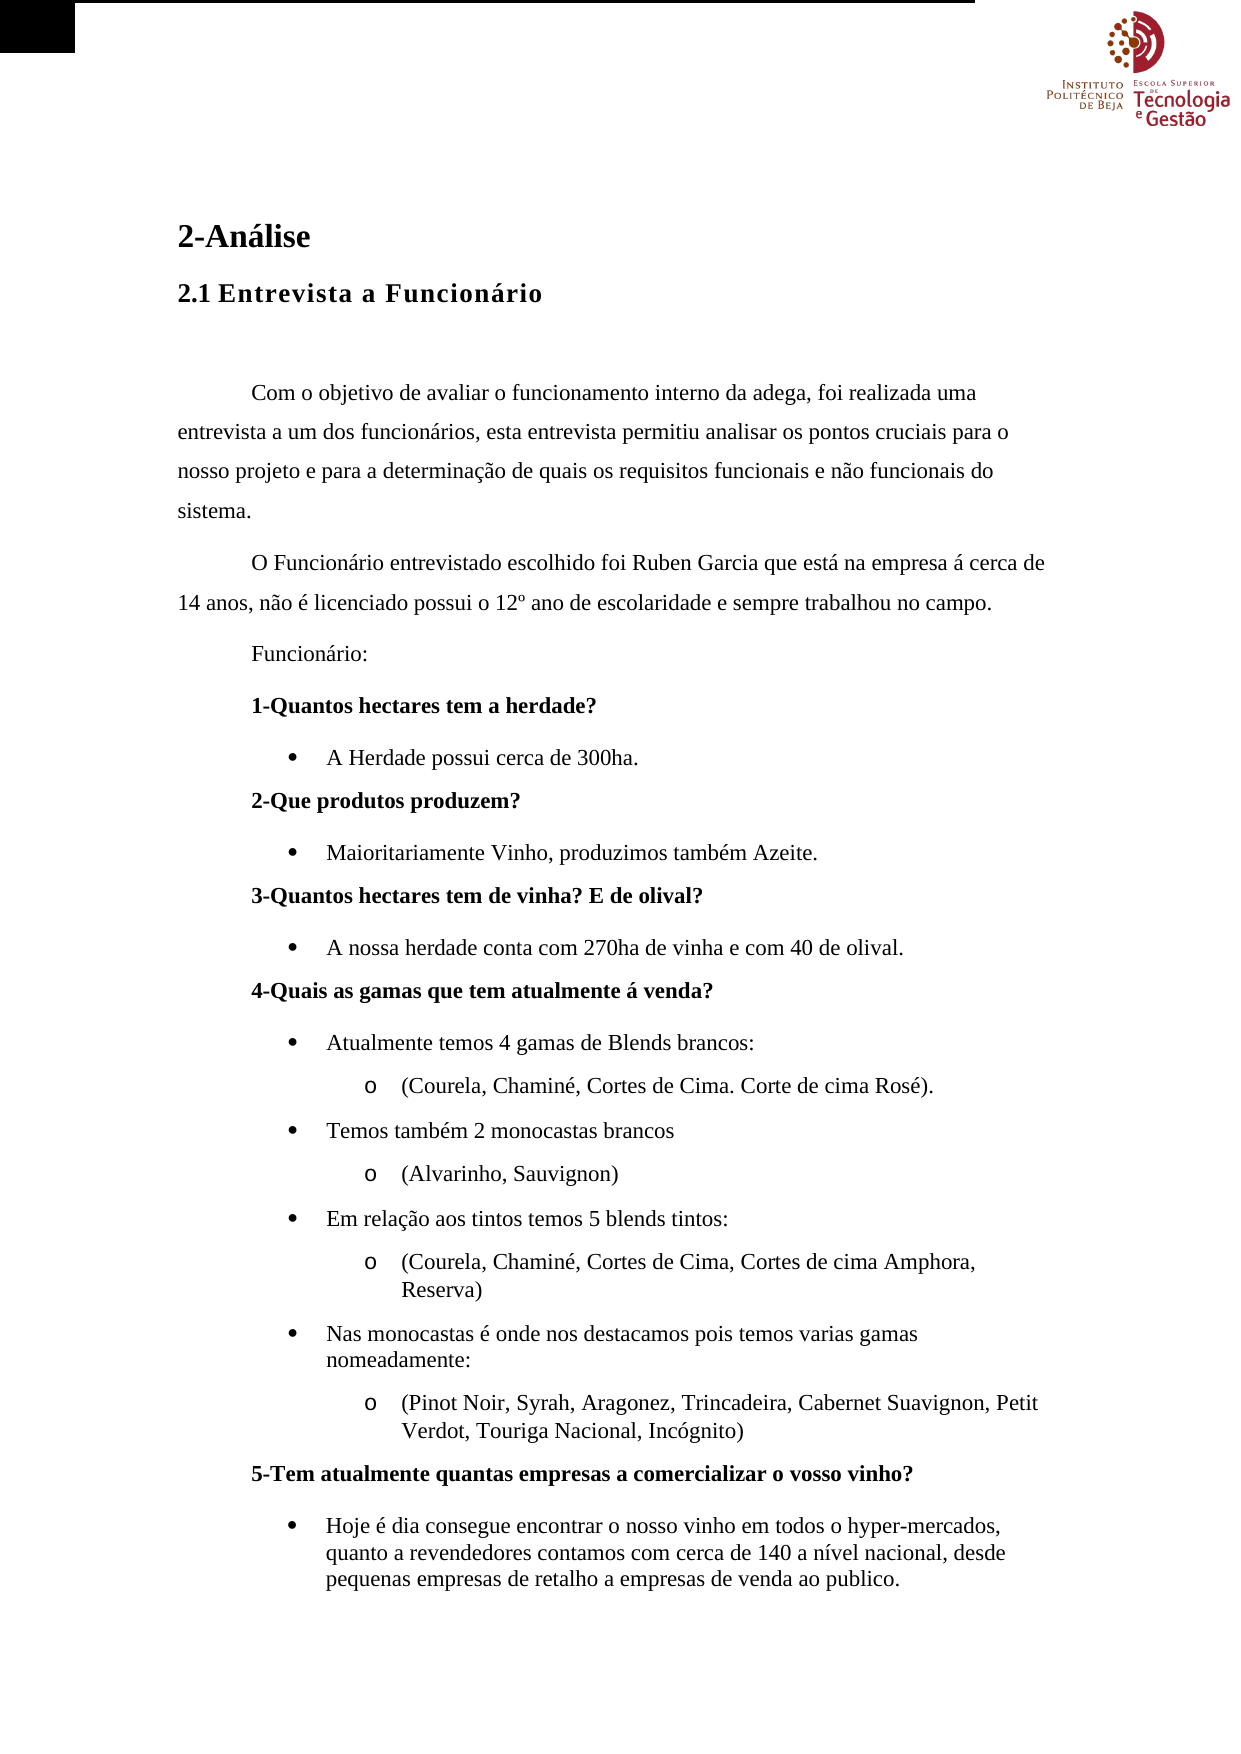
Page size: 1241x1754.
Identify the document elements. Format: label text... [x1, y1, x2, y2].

list (Alvarinho, Sauvignon) [363, 1160, 1063, 1189]
list Temos também 2 monocastas brancos [288, 1117, 1063, 1144]
text 1-Quantos hectares tem a herdade? [177, 692, 1063, 719]
list Nas monocastas é onde nos destacamos pois temos varias gamas nomeadamente: [288, 1319, 1063, 1372]
list Atualmente temos 4 gamas de Blends brancos: [288, 1029, 1063, 1056]
list A Herdade possui cerca de 300ha. [288, 744, 1063, 771]
subtitle 2-Análise [177, 216, 1063, 254]
text 5-Tem atualmente quantas empresas a comercializar o vosso vinho? [177, 1460, 1063, 1487]
list (Pinot Noir, Syrah, Aragonez, Trincadeira, Cabernet Suavignon, Petit Verdot, Touriga Nacional, Incógnito) [363, 1389, 1063, 1443]
subtitle 2.1 Entrevista a Funcionário [177, 277, 1063, 309]
text 2-Que produtos produzem? [177, 787, 1063, 814]
text 4-Quais as gamas que tem atualmente á venda? [177, 977, 1063, 1004]
list (Courela, Chaminé, Cortes de Cima. Corte de cima Rosé). [363, 1072, 1063, 1101]
text O Funcionário entrevistado escolhido foi Ruben Garcia que está na empresa á cerca de 14 anos, não é licenciado possui o 12º ano de escolaridade e sempre trabalhou no campo. [177, 549, 1063, 615]
list Hoje é dia consegue encontrar o nosso vinho em todos o hyper-mercados, quanto a revendedores contamos com cerca de 140 a nível nacional, desde pequenas empresas de retalho a empresas de venda ao publico. [288, 1512, 1063, 1591]
text Funcionário: [177, 641, 1063, 667]
text Com o objetivo de avaliar o funcionamento interno da adega, foi realizada uma entrevista a um dos funcionários, esta entrevista permitiu analisar os pontos cruciais para o nosso projeto e para a determinação de quais os requisitos funcionais e não funcionais do sistema. [177, 379, 1063, 523]
list (Courela, Chaminé, Cortes de Cima, Cortes de cima Amphora, Reserva) [363, 1248, 1063, 1303]
list Em relação aos tintos temos 5 blends tintos: [288, 1205, 1063, 1232]
text 3-Quantos hectares tem de vinha? E de olival? [177, 882, 1063, 909]
list A nossa herdade conta com 270ha de vinha e com 40 de olival. [288, 934, 1063, 961]
list Maioritariamente Vinho, produzimos também Azeite. [288, 839, 1063, 866]
